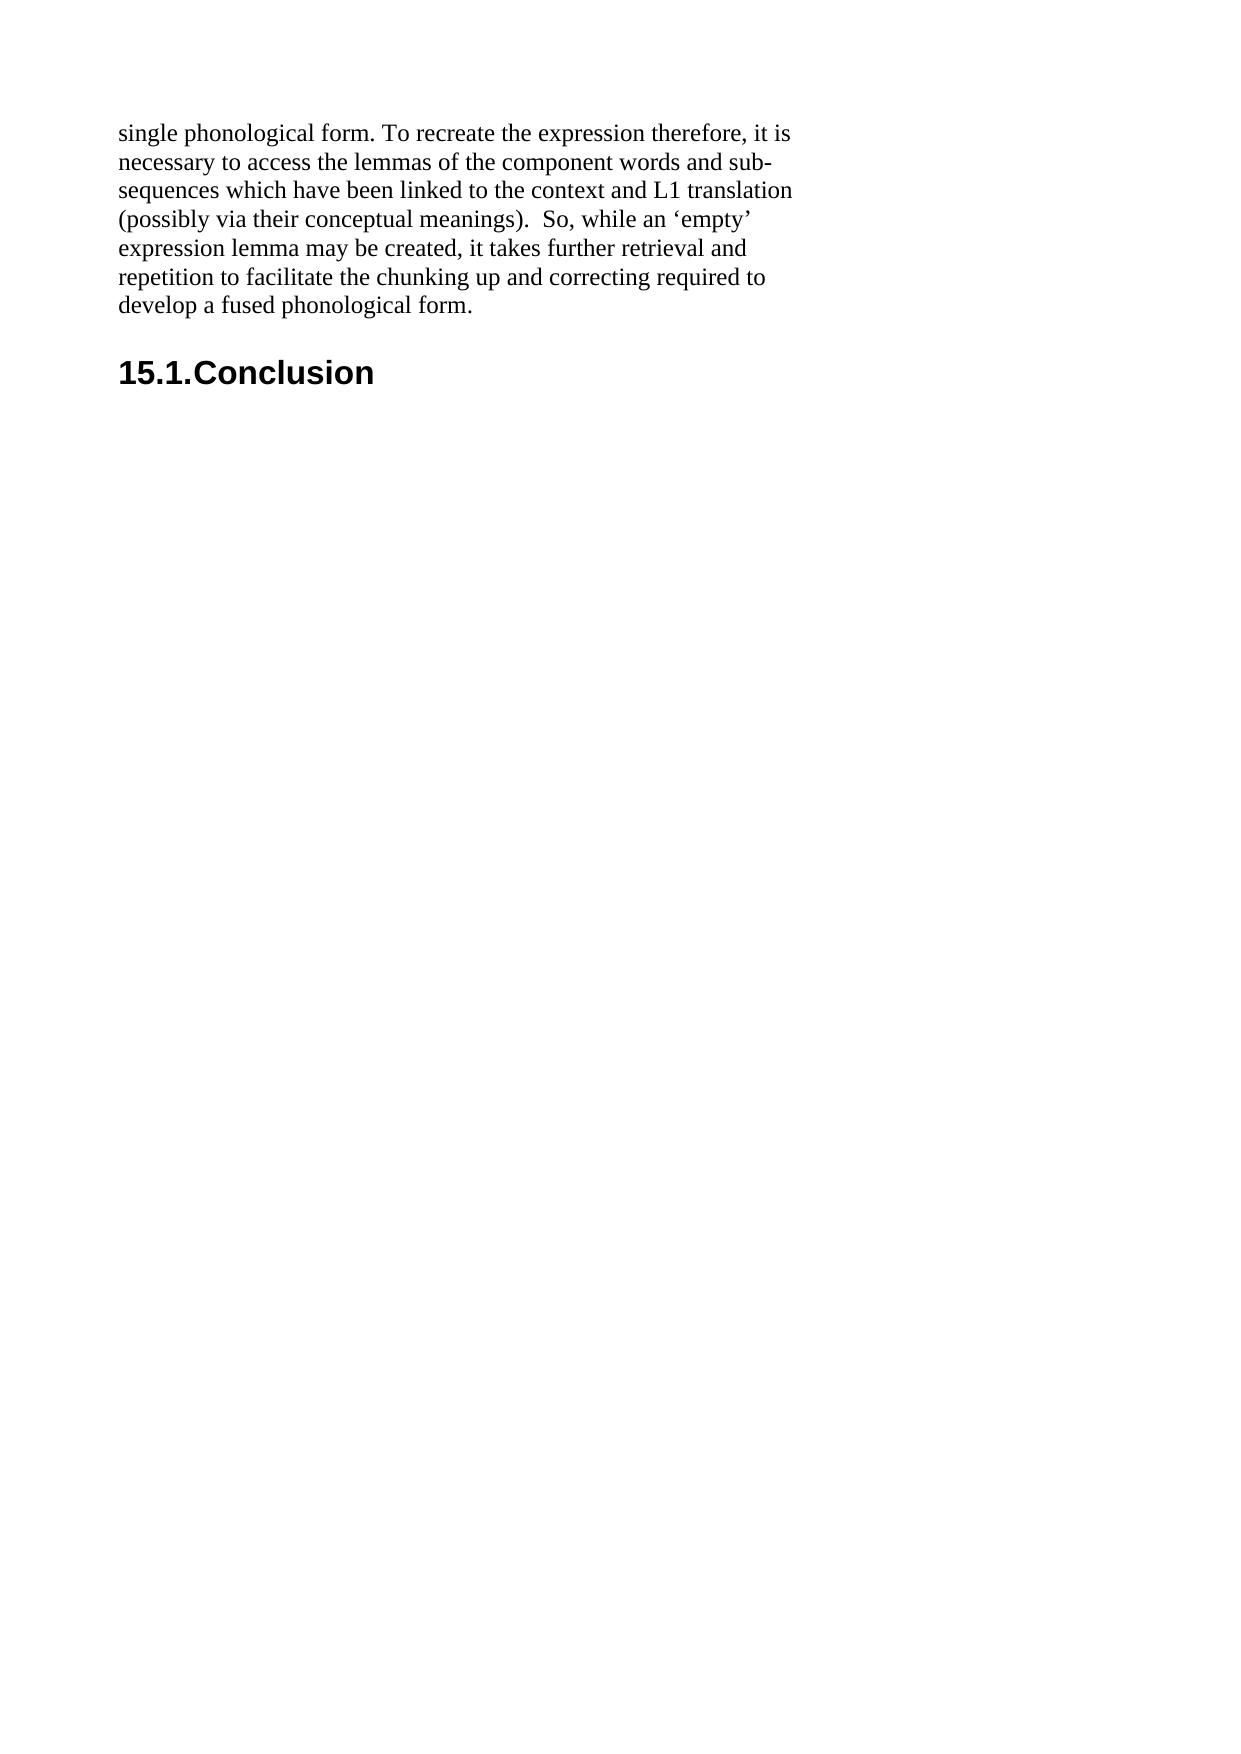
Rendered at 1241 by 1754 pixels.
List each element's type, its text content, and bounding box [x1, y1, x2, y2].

text In the initial learning stage, while a conceptual meaning for the target expression may be established, it is not linked to a holistic lemma or single phonological form. To recreate the expression therefore, it is necessary to access the lemmas of the component words and sub-sequences which have been linked to the context and L1 translation (possibly via their conceptual meanings). So, while an ‘empty’ expression lemma may be created, it takes further retrieval and repetition to facilitate the chunking up and correcting required to develop a fused phonological form. [118, 118, 827, 319]
list Conclusion [118, 353, 827, 391]
